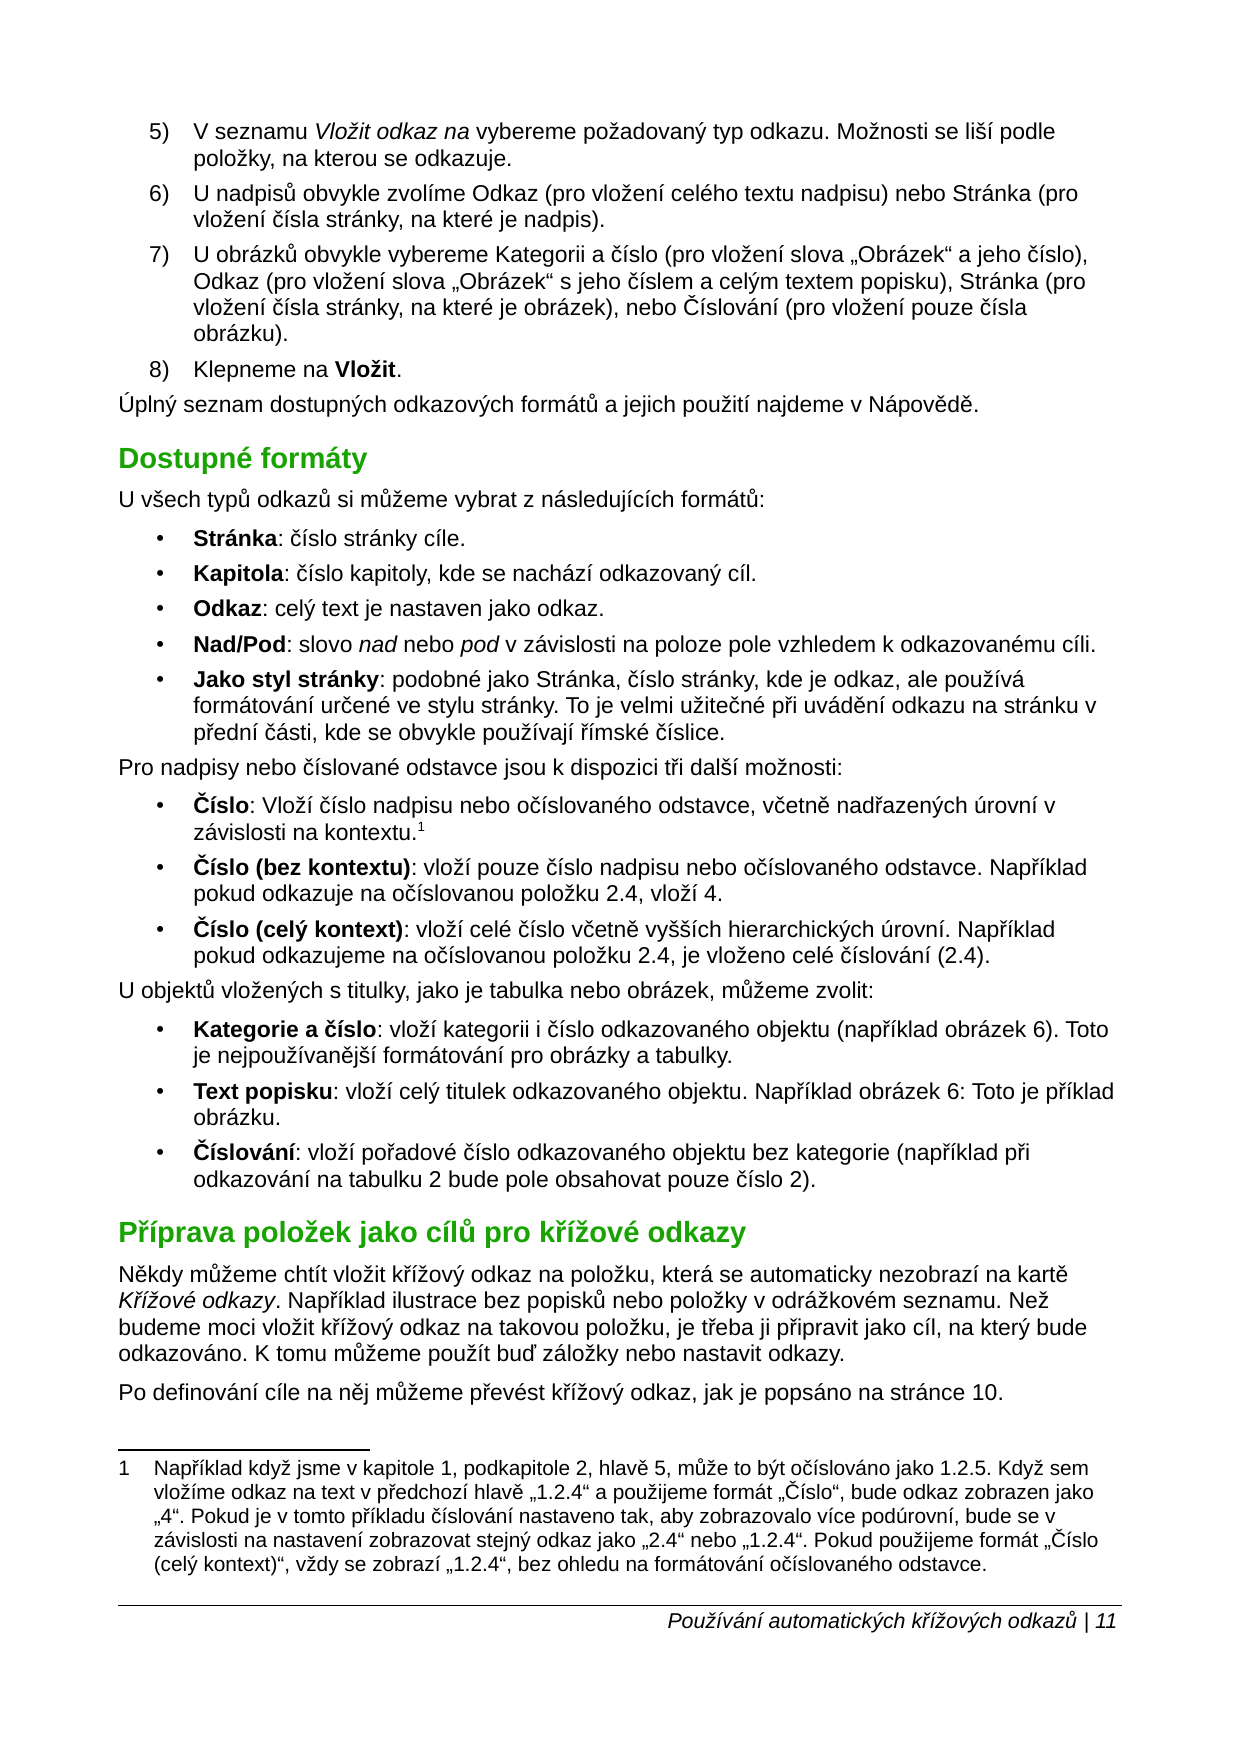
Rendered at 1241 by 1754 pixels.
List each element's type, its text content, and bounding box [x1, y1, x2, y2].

list Kapitola: číslo kapitoly, kde se nachází odkazovaný cíl. [156, 560, 1122, 586]
text Někdy můžeme chtít vložit křížový odkaz na položku, která se automaticky nezobrazí na kartě Křížové odkazy. Například ilustrace bez popisků nebo položky v odrážkovém seznamu. Než budeme moci vložit křížový odkaz na takovou položku, je třeba ji připravit jako cíl, na který bude odkazováno. K tomu můžeme použít buď záložky nebo nastavit odkazy. [118, 1261, 1122, 1366]
list U objektů vložených s titulky, jako je tabulka nebo obrázek, můžeme zvolit: [118, 977, 1122, 1003]
list V seznamu Vložit odkaz na vybereme požadovaný typ odkazu. Možnosti se liší podle položky, na kterou se odkazuje. [169, 118, 1122, 171]
subtitle Dostupné formáty [118, 441, 1122, 474]
list Nad/Pod: slovo nad nebo pod v závislosti na poloze pole vzhledem k odkazovanému cíli. [156, 631, 1122, 657]
list U všech typů odkazů si můžeme vybrat z následujících formátů: [118, 486, 1122, 512]
list Klepneme na Vložit. [169, 356, 1122, 382]
list Číslo: Vloží číslo nadpisu nebo očíslovaného odstavce, včetně nadřazených úrovní v závislosti na kontextu. [156, 792, 1122, 845]
list Text popisku: vloží celý titulek odkazovaného objektu. Například obrázek 6: Toto je příklad obrázku. [156, 1078, 1122, 1130]
list Jako styl stránky: podobné jako Stránka, číslo stránky, kde je odkaz, ale používá formátování určené ve stylu stránky. To je velmi užitečné při uvádění odkazu na stránku v přední části, kde se obvykle používají římské číslice. [156, 666, 1122, 745]
list Kategorie a číslo: vloží kategorii i číslo odkazovaného objektu (například obrázek 6). Toto je nejpoužívanější formátování pro obrázky a tabulky. [156, 1016, 1122, 1069]
list Odkaz: celý text je nastaven jako odkaz. [156, 595, 1122, 622]
text Po definování cíle na něj můžeme převést křížový odkaz, jak je popsáno na stránce 10. [118, 1379, 1122, 1405]
text Úplný seznam dostupných odkazových formátů a jejich použití najdeme v Nápovědě. [118, 391, 1122, 417]
list Číslování: vloží pořadové číslo odkazovaného objektu bez kategorie (například při odkazování na tabulku 2 bude pole obsahovat pouze číslo 2). [156, 1139, 1122, 1192]
subtitle Příprava položek jako cílů pro křížové odkazy [118, 1216, 1122, 1249]
list Například když jsme v kapitole 1, podkapitole 2, hlavě 5, může to být očíslováno jako 1.2.5. Když sem vložíme odkaz na text v předchozí hlavě „1.2.4“ a použijeme formát „Číslo“, bude odkaz zobrazen jako „4“. Pokud je v tomto příkladu číslování nastaveno tak, aby zobrazovalo více podúrovní, bude se v závislosti na nastavení zobrazovat stejný odkaz jako „2.4“ nebo „1.2.4“. Pokud použijeme formát „Číslo (celý kontext)“, vždy se zobrazí „1.2.4“, bez ohledu na formátování očíslovaného odstavce. [118, 1456, 1122, 1576]
list U obrázků obvykle vybereme Kategorii a číslo (pro vložení slova „Obrázek“ a jeho číslo), Odkaz (pro vložení slova „Obrázek“ s jeho číslem a celým textem popisku), Stránka (pro vložení čísla stránky, na které je obrázek), nebo Číslování (pro vložení pouze čísla obrázku). [169, 241, 1122, 347]
list U nadpisů obvykle zvolíme Odkaz (pro vložení celého textu nadpisu) nebo Stránka (pro vložení čísla stránky, na které je nadpis). [169, 180, 1122, 232]
list Číslo (celý kontext): vloží celé číslo včetně vyšších hierarchických úrovní. Například pokud odkazujeme na očíslovanou položku 2.4, je vloženo celé číslování (2.4). [156, 916, 1122, 968]
list Číslo (bez kontextu): vloží pouze číslo nadpisu nebo očíslovaného odstavce. Například pokud odkazuje na očíslovanou položku 2.4, vloží 4. [156, 854, 1122, 907]
list Pro nadpisy nebo číslované odstavce jsou k dispozici tři další možnosti: [118, 754, 1122, 780]
list Stránka: číslo stránky cíle. [156, 525, 1122, 551]
